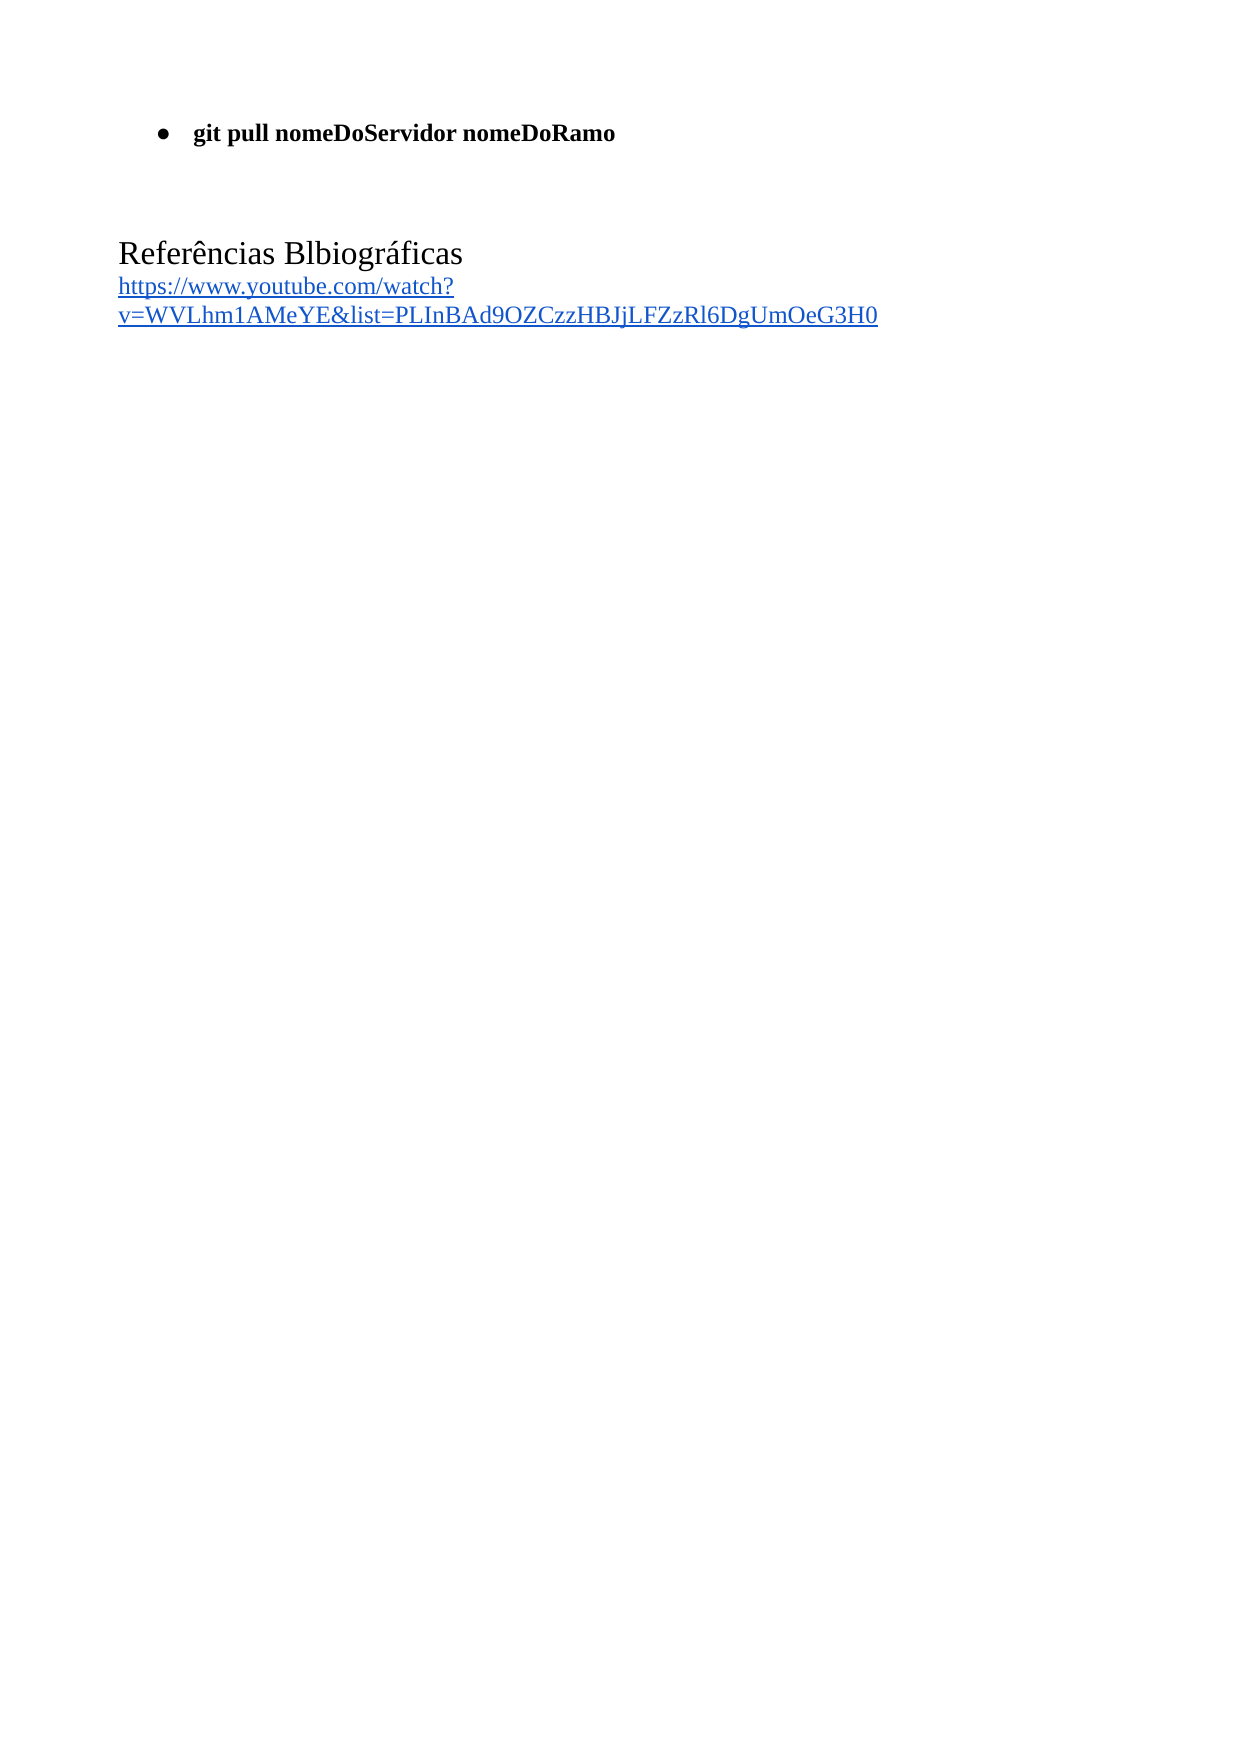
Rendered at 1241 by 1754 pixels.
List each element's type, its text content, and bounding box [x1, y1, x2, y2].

text https://www.youtube.com/watch?v=WVLhm1AMeYE&list=PLInBAd9OZCzzHBJjLFZzRl6DgUmOeG3H0 [118, 271, 1122, 329]
subtitle Referências Blbiográficas [118, 233, 1122, 271]
list git pull nomeDoServidor nomeDoRamo [156, 118, 1122, 147]
